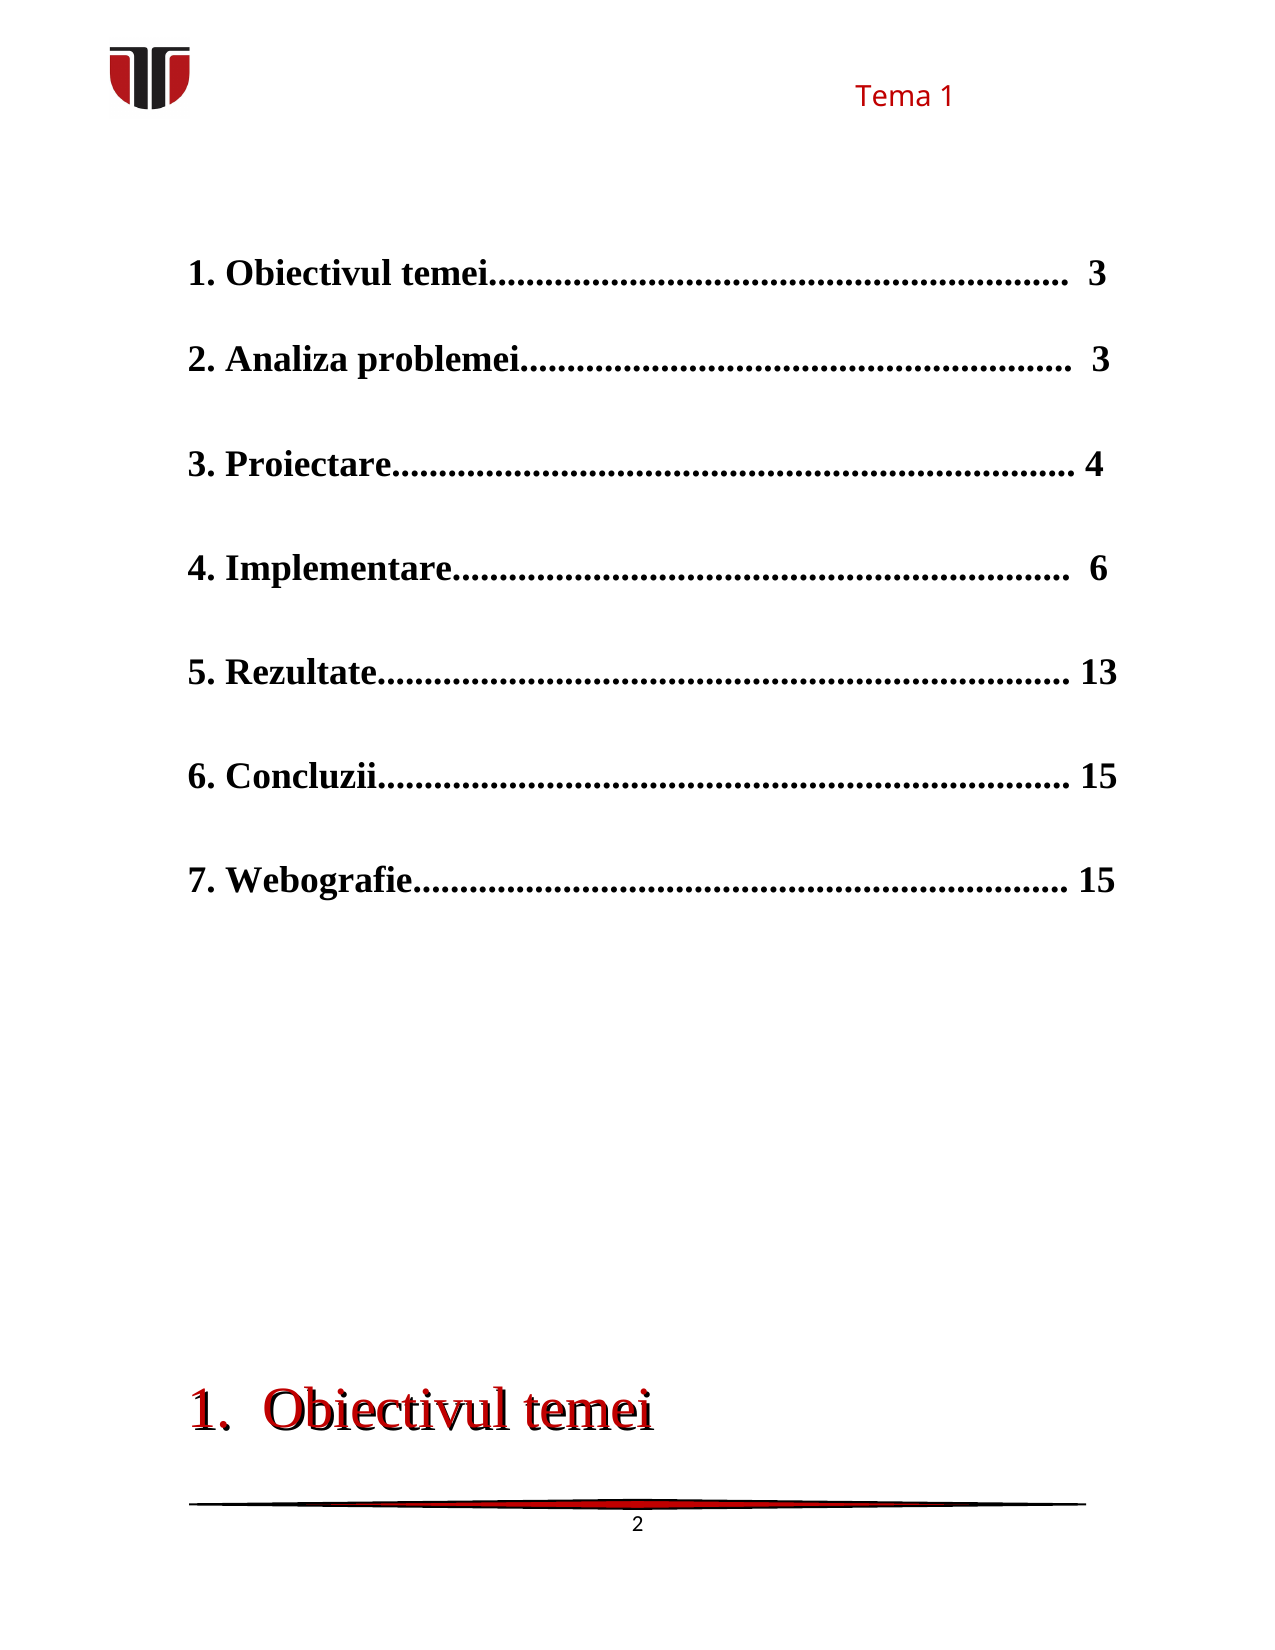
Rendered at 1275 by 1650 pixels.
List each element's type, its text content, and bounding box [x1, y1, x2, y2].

list Analiza problemei........................................................... 3 [187, 337, 1125, 380]
list Implementare.................................................................. 6 [187, 545, 1125, 588]
list Rezultate.......................................................................... 13 [187, 649, 1125, 692]
list Concluzii.......................................................................... 15 [187, 753, 1125, 797]
list Obiectivul temei.............................................................. 3 [187, 251, 1125, 294]
list Webografie...................................................................... 15 [187, 858, 1125, 901]
list Obiectivul temei [187, 1373, 1125, 1440]
list Proiectare......................................................................... 4 [187, 441, 1125, 484]
